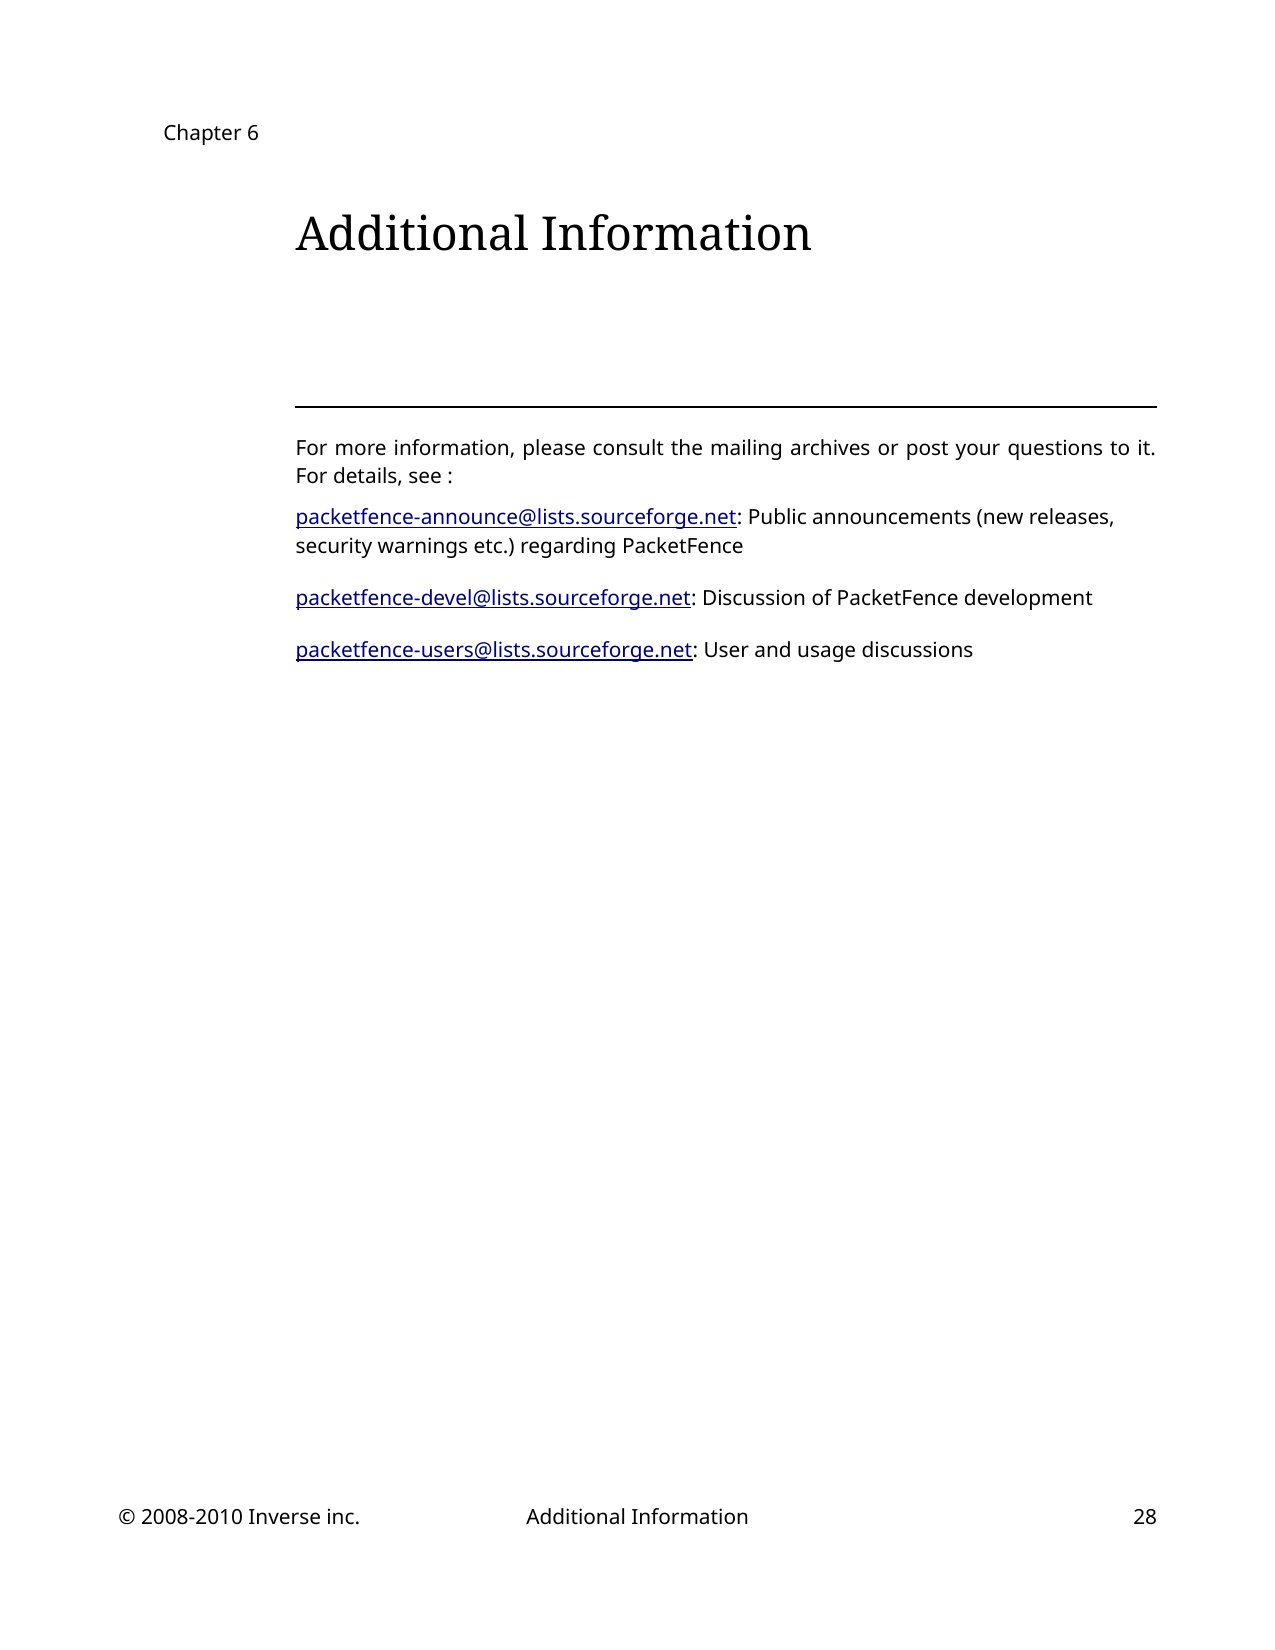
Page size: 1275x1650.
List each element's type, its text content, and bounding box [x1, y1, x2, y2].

text packetfence-announce@lists.sourceforge.net: Public announcements (new releases, security warnings etc.) regarding PacketFence [295, 502, 1157, 559]
text packetfence-devel@lists.sourceforge.net: Discussion of PacketFence development [295, 583, 1157, 611]
text packetfence-users@lists.sourceforge.net: User and usage discussions [295, 635, 1157, 663]
text For more information, please consult the mailing archives or post your questions to it. For details, see : [295, 433, 1157, 490]
subtitle Additional Information [295, 201, 1157, 406]
